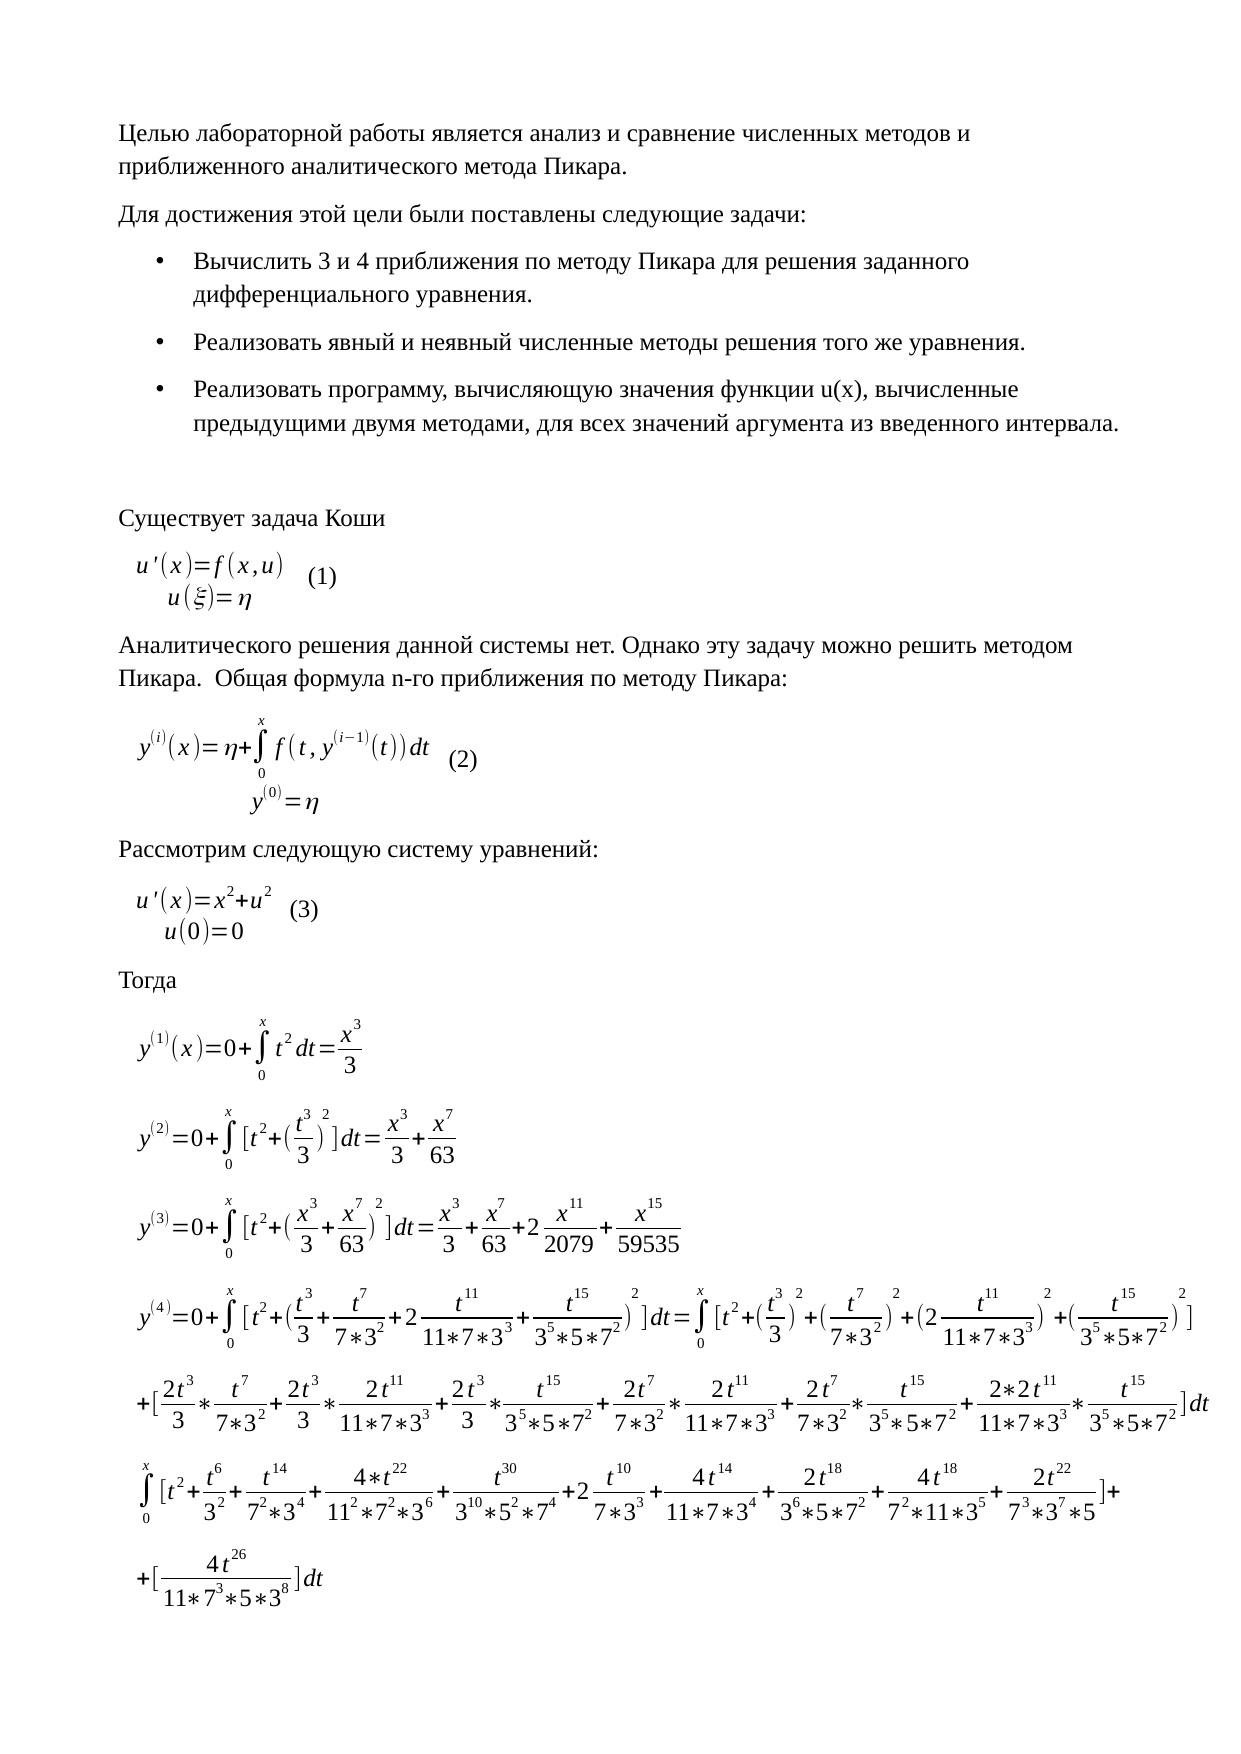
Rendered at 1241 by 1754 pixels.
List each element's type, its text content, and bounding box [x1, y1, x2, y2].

list Реализовать явный и неявный численные методы решения того же уравнения. [156, 327, 1122, 356]
text Аналитического решения данной системы нет. Однако эту задачу можно решить методом Пикара. Общая формула n-го приближения по методу Пикара: [118, 631, 1122, 692]
text Тогда [118, 965, 1122, 994]
text Существует задача Коши [118, 503, 1122, 532]
list Реализовать программу, вычисляющую значения функции u(x), вычисленные предыдущими двумя методами, для всех значений аргумента из введенного интервала. [156, 374, 1122, 436]
text (3) [118, 882, 1122, 946]
list Вычислить 3 и 4 приближения по методу Пикара для решения заданного дифференциального уравнения. [156, 246, 1122, 308]
text Целью лабораторной работы является анализ и сравнение численных методов и приближенного аналитического метода Пикара. [118, 118, 1122, 180]
text Рассмотрим следующую систему уравнений: [118, 834, 1122, 863]
text Для достижения этой цели были поставлены следующие задачи: [118, 199, 1122, 227]
text (2) [118, 711, 1122, 816]
text (1) [118, 550, 1122, 612]
